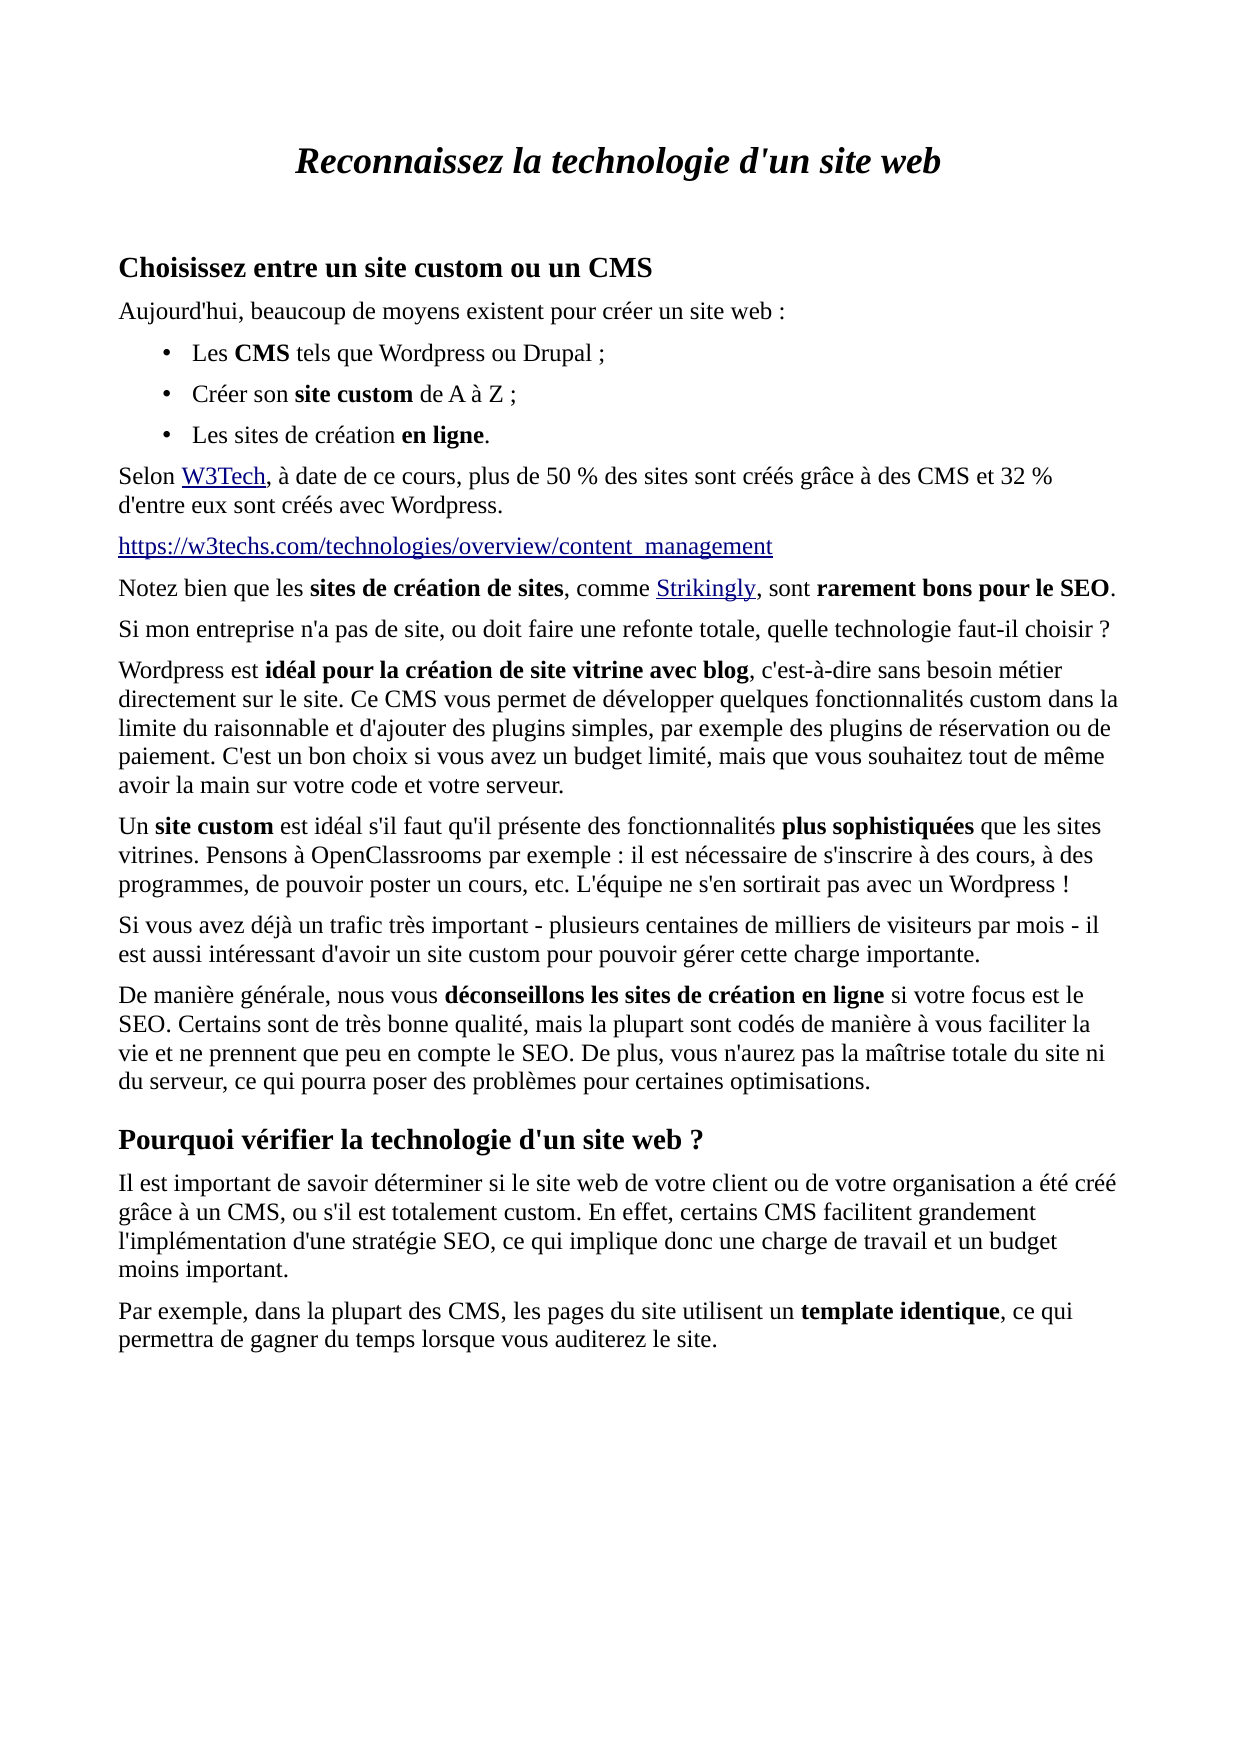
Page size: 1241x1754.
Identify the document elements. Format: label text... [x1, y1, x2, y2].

list Les CMS tels que Wordpress ou Drupal ; [162, 338, 1122, 366]
list Créer son site custom de A à Z ; [162, 379, 1122, 408]
subtitle Pourquoi vérifier la technologie d'un site web ? [118, 1122, 1122, 1156]
text Aujourd'hui, beaucoup de moyens existent pour créer un site web : [118, 296, 1122, 325]
text Il est important de savoir déterminer si le site web de votre client ou de votre organisation a été créé grâce à un CMS, ou s'il est totalement custom. En effet, certains CMS facilitent grandement l'implémentation d'une stratégie SEO, ce qui implique donc une charge de travail et un budget moins important. [118, 1168, 1122, 1283]
text Si mon entreprise n'a pas de site, ou doit faire une refonte totale, quelle technologie faut-il choisir ? [118, 614, 1122, 643]
subtitle Reconnaissez la technologie d'un site web [118, 139, 1122, 182]
subtitle Choisissez entre un site custom ou un CMS [118, 250, 1122, 284]
text https://w3techs.com/technologies/overview/content_management [118, 531, 1122, 560]
text Notez bien que les sites de création de sites, comme Strikingly, sont rarement bons pour le SEO. [118, 573, 1122, 601]
text Wordpress est idéal pour la création de site vitrine avec blog, c'est-à-dire sans besoin métier directement sur le site. Ce CMS vous permet de développer quelques fonctionnalités custom dans la limite du raisonnable et d'ajouter des plugins simples, par exemple des plugins de réservation ou de paiement. C'est un bon choix si vous avez un budget limité, mais que vous souhaitez tout de même avoir la main sur votre code et votre serveur. [118, 655, 1122, 799]
text Si vous avez déjà un trafic très important - plusieurs centaines de milliers de visiteurs par mois - il est aussi intéressant d'avoir un site custom pour pouvoir gérer cette charge importante. [118, 910, 1122, 968]
list Les sites de création en ligne. [162, 420, 1122, 449]
text Par exemple, dans la plupart des CMS, les pages du site utilisent un template identique, ce qui permettra de gagner du temps lorsque vous auditerez le site. [118, 1296, 1122, 1353]
text De manière générale, nous vous déconseillons les sites de création en ligne si votre focus est le SEO. Certains sont de très bonne qualité, mais la plupart sont codés de manière à vous faciliter la vie et ne prennent que peu en compte le SEO. De plus, vous n'aurez pas la maîtrise totale du site ni du serveur, ce qui pourra poser des problèmes pour certaines optimisations. [118, 980, 1122, 1095]
text Selon W3Tech, à date de ce cours, plus de 50 % des sites sont créés grâce à des CMS et 32 % d'entre eux sont créés avec Wordpress. [118, 461, 1122, 519]
text Un site custom est idéal s'il faut qu'il présente des fonctionnalités plus sophistiquées que les sites vitrines. Pensons à OpenClassrooms par exemple : il est nécessaire de s'inscrire à des cours, à des programmes, de pouvoir poster un cours, etc. L'équipe ne s'en sortirait pas avec un Wordpress ! [118, 811, 1122, 898]
